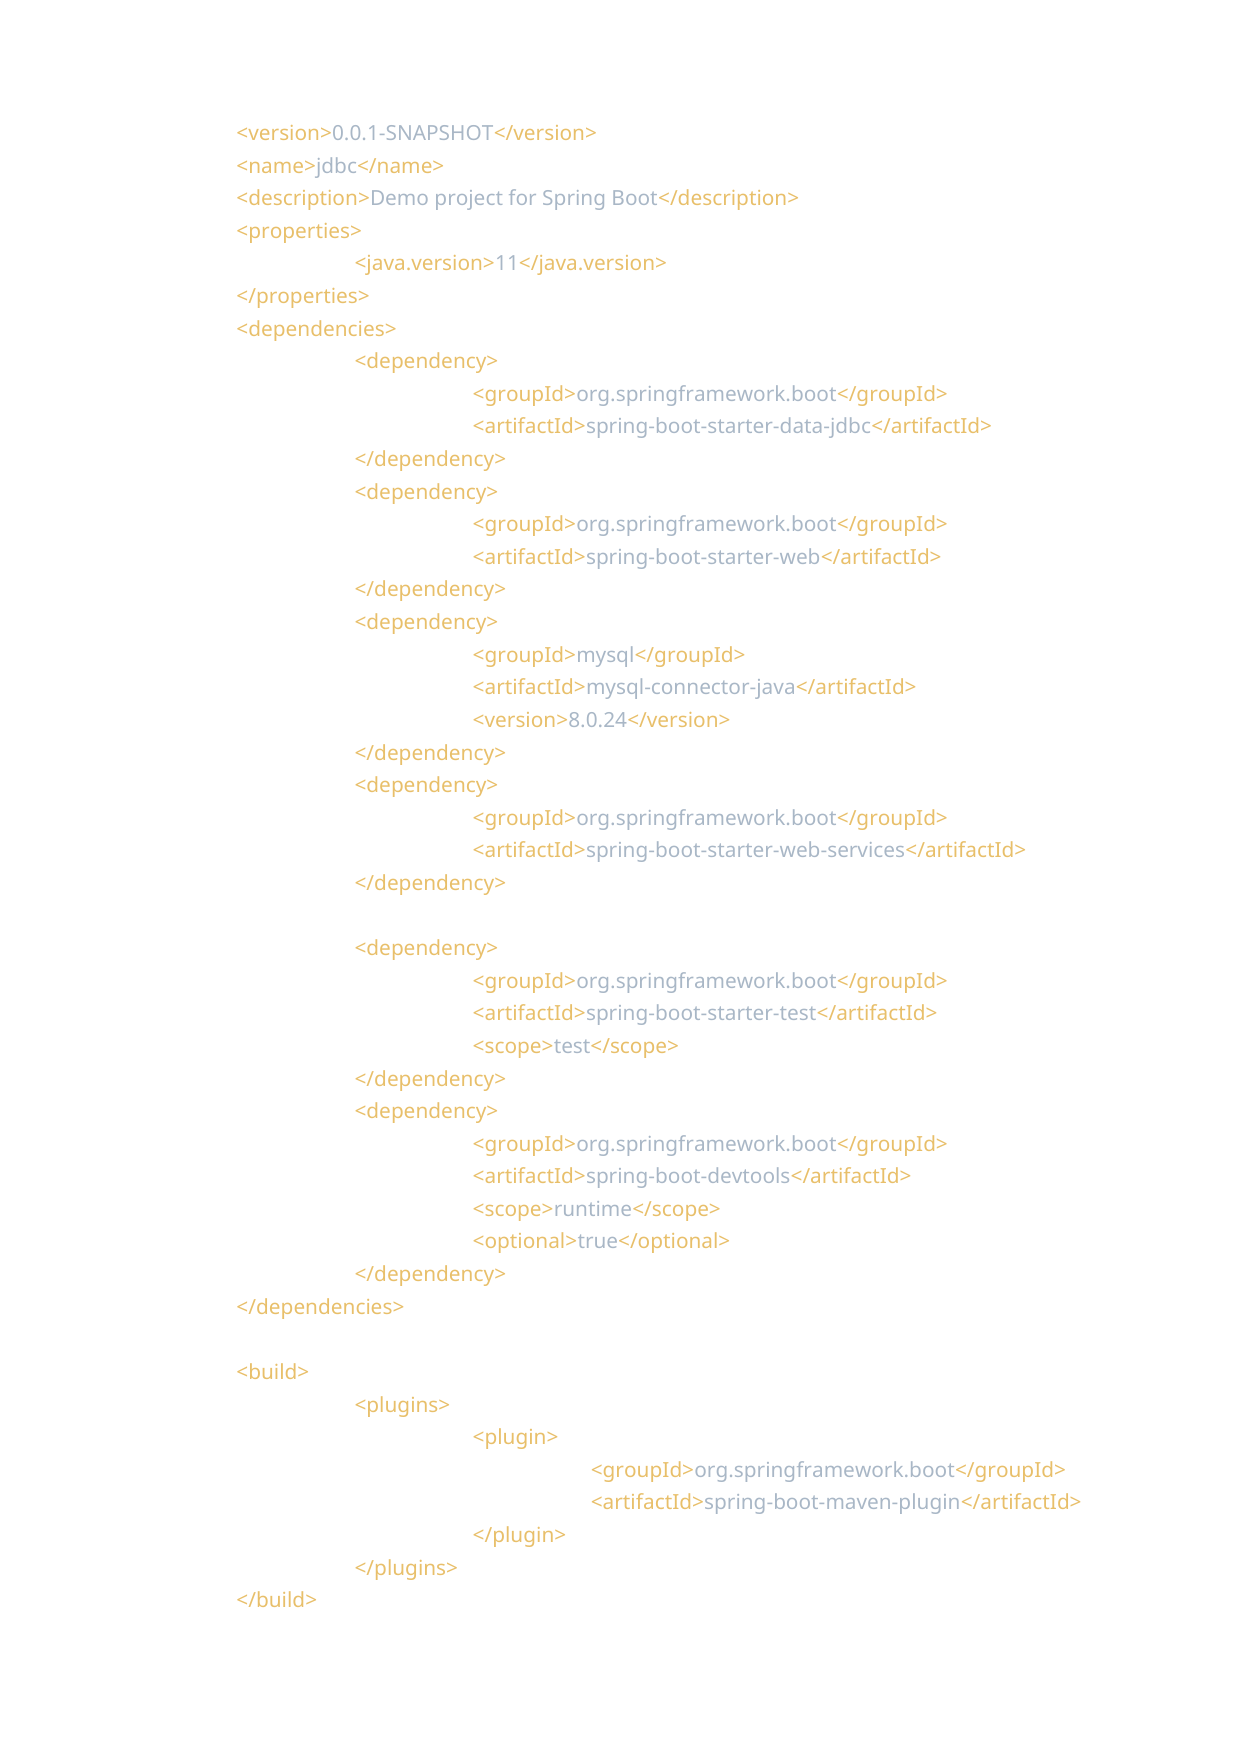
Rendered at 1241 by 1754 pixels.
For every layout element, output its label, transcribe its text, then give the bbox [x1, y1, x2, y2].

text <version>0.0.1-SNAPSHOT</version> <name>jdbc</name> <description>Demo project for Spring Boot</description> <properties> <java.version>11</java.version> </properties> <dependencies> <dependency> <groupId>org.springframework.boot</groupId> <artifactId>spring-boot-starter-data-jdbc</artifactId> </dependency> <dependency> <groupId>org.springframework.boot</groupId> <artifactId>spring-boot-starter-web</artifactId> </dependency> <dependency> <groupId>mysql</groupId> <artifactId>mysql-connector-java</artifactId> <version>8.0.24</version> </dependency> <dependency> <groupId>org.springframework.boot</groupId> <artifactId>spring-boot-starter-web-services</artifactId> </dependency> <dependency> <groupId>org.springframework.boot</groupId> <artifactId>spring-boot-starter-test</artifactId> <scope>test</scope> </dependency> <dependency> <groupId>org.springframework.boot</groupId> <artifactId>spring-boot-devtools</artifactId> <scope>runtime</scope> <optional>true</optional> </dependency> </dependencies> <build> <plugins> <plugin> <groupId>org.springframework.boot</groupId> <artifactId>spring-boot-maven-plugin</artifactId> </plugin> </plugins> </build> [118, 118, 1122, 1614]
